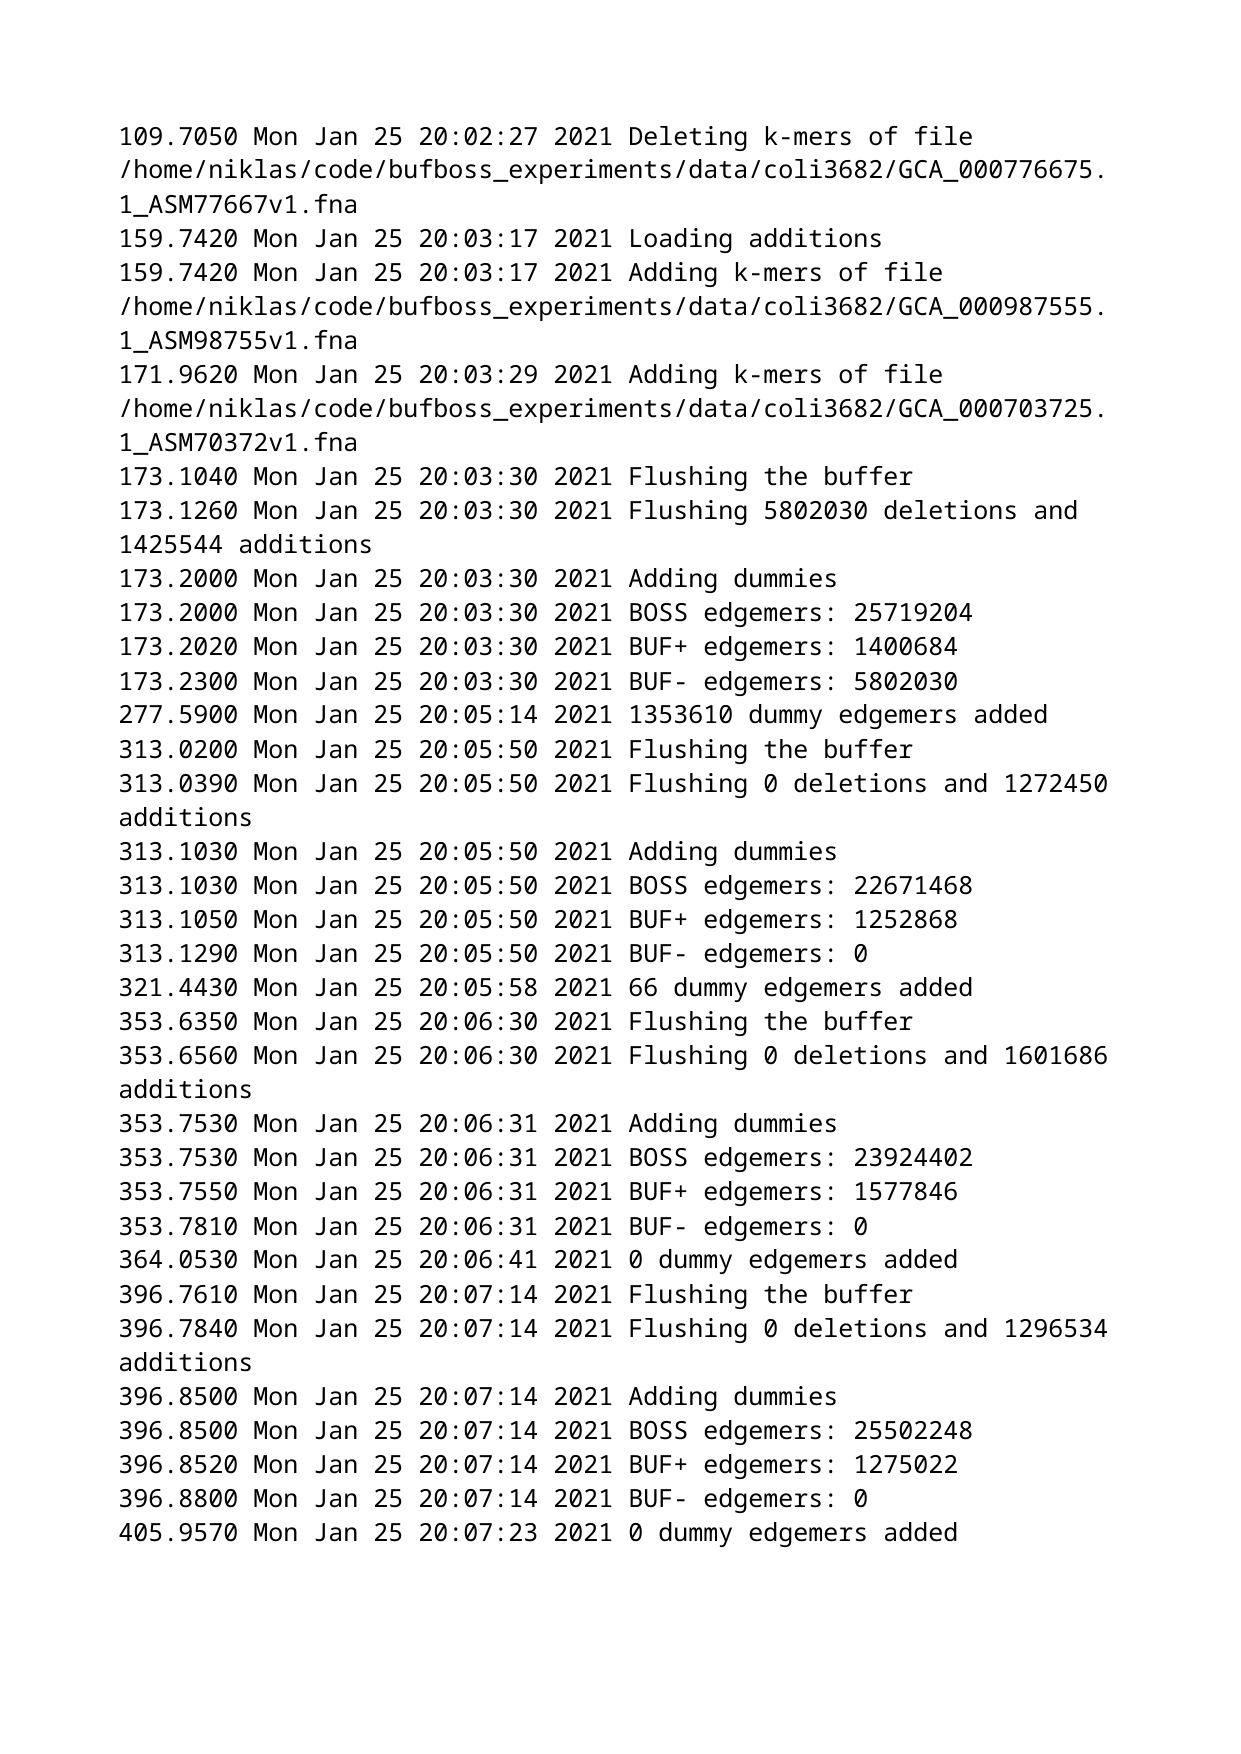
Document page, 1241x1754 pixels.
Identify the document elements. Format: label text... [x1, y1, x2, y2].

text 313.0390 Mon Jan 25 20:05:50 2021 Flushing 0 deletions and 1272450 additions [118, 765, 1122, 833]
text 109.7050 Mon Jan 25 20:02:27 2021 Deleting k-mers of file /home/niklas/code/bufboss_experiments/data/coli3682/GCA_000776675.1_ASM77667v1.fna [118, 118, 1122, 220]
text 353.7530 Mon Jan 25 20:06:31 2021 Adding dummies [118, 1106, 1122, 1140]
text 313.1030 Mon Jan 25 20:05:50 2021 BOSS edgemers: 22671468 [118, 867, 1122, 902]
text 173.2300 Mon Jan 25 20:03:30 2021 BUF- edgemers: 5802030 [118, 663, 1122, 697]
text 313.0200 Mon Jan 25 20:05:50 2021 Flushing the buffer [118, 731, 1122, 765]
text 353.6560 Mon Jan 25 20:06:30 2021 Flushing 0 deletions and 1601686 additions [118, 1038, 1122, 1106]
text 173.2000 Mon Jan 25 20:03:30 2021 Adding dummies [118, 561, 1122, 595]
text 173.1040 Mon Jan 25 20:03:30 2021 Flushing the buffer [118, 459, 1122, 493]
text 277.5900 Mon Jan 25 20:05:14 2021 1353610 dummy edgemers added [118, 697, 1122, 731]
text 321.4430 Mon Jan 25 20:05:58 2021 66 dummy edgemers added [118, 970, 1122, 1004]
text 353.7530 Mon Jan 25 20:06:31 2021 BOSS edgemers: 23924402 [118, 1140, 1122, 1174]
text 396.8500 Mon Jan 25 20:07:14 2021 Adding dummies [118, 1378, 1122, 1412]
text 173.2000 Mon Jan 25 20:03:30 2021 BOSS edgemers: 25719204 [118, 595, 1122, 629]
text 353.7550 Mon Jan 25 20:06:31 2021 BUF+ edgemers: 1577846 [118, 1174, 1122, 1208]
text 313.1030 Mon Jan 25 20:05:50 2021 Adding dummies [118, 833, 1122, 867]
text 396.8500 Mon Jan 25 20:07:14 2021 BOSS edgemers: 25502248 [118, 1412, 1122, 1447]
text 159.7420 Mon Jan 25 20:03:17 2021 Loading additions [118, 220, 1122, 254]
text 173.1260 Mon Jan 25 20:03:30 2021 Flushing 5802030 deletions and 1425544 additions [118, 493, 1122, 561]
text 405.9570 Mon Jan 25 20:07:23 2021 0 dummy edgemers added [118, 1515, 1122, 1549]
text 353.6350 Mon Jan 25 20:06:30 2021 Flushing the buffer [118, 1004, 1122, 1038]
text 396.8800 Mon Jan 25 20:07:14 2021 BUF- edgemers: 0 [118, 1481, 1122, 1515]
text 313.1290 Mon Jan 25 20:05:50 2021 BUF- edgemers: 0 [118, 936, 1122, 970]
text 353.7810 Mon Jan 25 20:06:31 2021 BUF- edgemers: 0 [118, 1208, 1122, 1242]
text 396.8520 Mon Jan 25 20:07:14 2021 BUF+ edgemers: 1275022 [118, 1447, 1122, 1481]
text 396.7610 Mon Jan 25 20:07:14 2021 Flushing the buffer [118, 1276, 1122, 1310]
text 396.7840 Mon Jan 25 20:07:14 2021 Flushing 0 deletions and 1296534 additions [118, 1310, 1122, 1378]
text 364.0530 Mon Jan 25 20:06:41 2021 0 dummy edgemers added [118, 1242, 1122, 1276]
text 173.2020 Mon Jan 25 20:03:30 2021 BUF+ edgemers: 1400684 [118, 629, 1122, 663]
text 159.7420 Mon Jan 25 20:03:17 2021 Adding k-mers of file /home/niklas/code/bufboss_experiments/data/coli3682/GCA_000987555.1_ASM98755v1.fna [118, 254, 1122, 357]
text 313.1050 Mon Jan 25 20:05:50 2021 BUF+ edgemers: 1252868 [118, 902, 1122, 936]
text 171.9620 Mon Jan 25 20:03:29 2021 Adding k-mers of file /home/niklas/code/bufboss_experiments/data/coli3682/GCA_000703725.1_ASM70372v1.fna [118, 357, 1122, 459]
